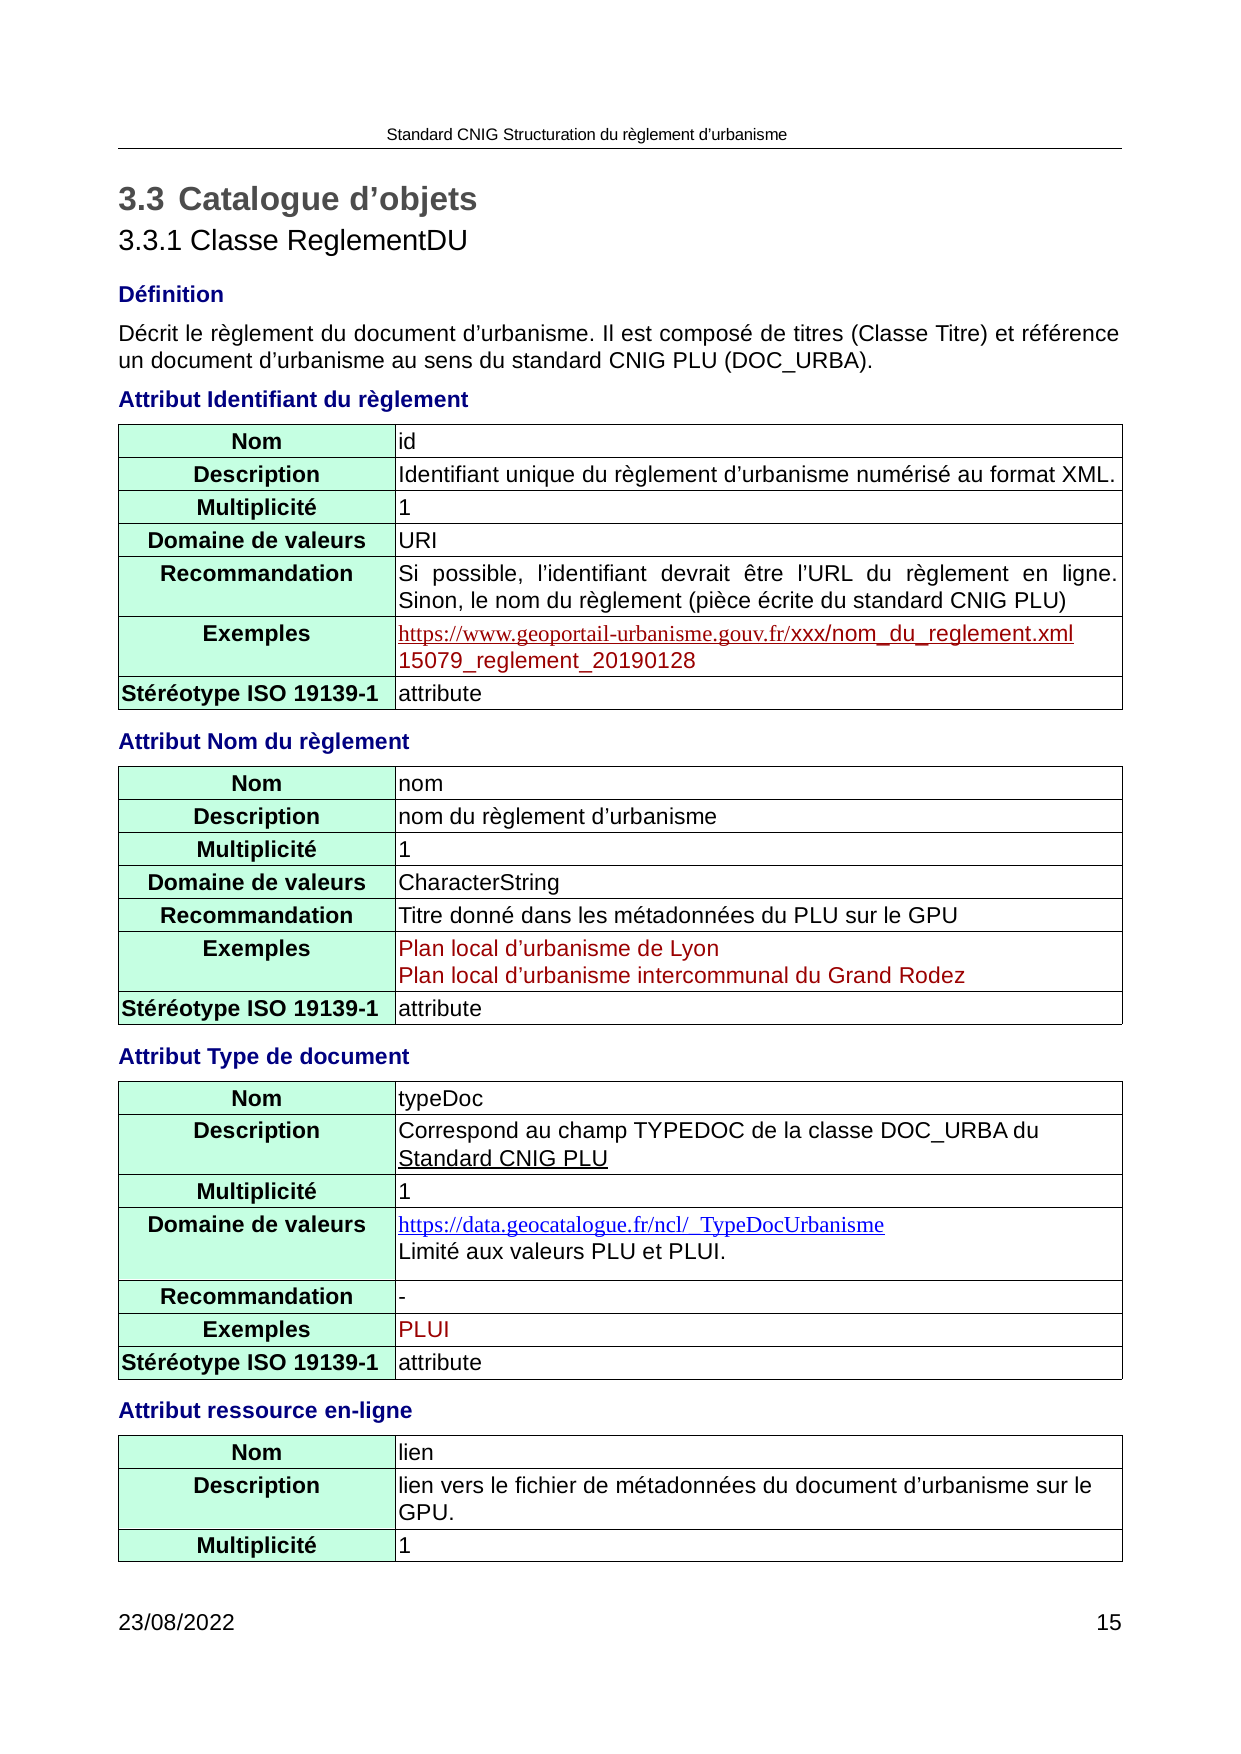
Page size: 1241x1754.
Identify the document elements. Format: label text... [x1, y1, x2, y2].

table_cell Correspond au champ TYPEDOC de la classe DOC_URBA du Standard CNIG PLU [396, 1115, 1122, 1174]
table_cell Description [119, 800, 395, 832]
subtitle Attribut Type de document [118, 1042, 1122, 1069]
table_header id [396, 425, 1122, 457]
table_cell Domaine de valeurs [119, 866, 395, 898]
table_cell Exemples [119, 617, 395, 676]
table_header typeDoc [396, 1082, 1122, 1114]
table_header nom [396, 767, 1122, 799]
text Décrit le règlement du document d’urbanisme. Il est composé de titres (Classe Titre) et référence un document d’urbanisme au sens du standard CNIG PLU (DOC_URBA). [118, 319, 1122, 373]
table_cell Stéréotype ISO 19139-1 [119, 677, 395, 709]
table_header Nom [119, 767, 395, 799]
subtitle 3.3.1 Classe ReglementDU [118, 223, 1122, 257]
table_cell Description [119, 458, 395, 490]
subtitle Catalogue d’objets [118, 178, 1122, 217]
table_cell 1 [396, 1175, 1122, 1207]
table_cell Domaine de valeurs [119, 1208, 395, 1279]
table_cell Identifiant unique du règlement d’urbanisme numérisé au format XML. [396, 458, 1122, 490]
table_cell 1 [396, 833, 1122, 865]
table_cell Stéréotype ISO 19139-1 [119, 1347, 395, 1379]
table_cell Exemples [119, 1314, 395, 1346]
table_header Nom [119, 1436, 395, 1468]
table_cell Multiplicité [119, 833, 395, 865]
table_header Nom [119, 1082, 395, 1114]
table_cell URI [396, 524, 1122, 556]
subtitle Définition [118, 280, 1122, 307]
table_cell CharacterString [396, 866, 1122, 898]
table_cell Recommandation [119, 1281, 395, 1313]
subtitle Attribut Nom du règlement [118, 727, 1122, 754]
table_cell PLUI [396, 1314, 1122, 1346]
table_cell Domaine de valeurs [119, 524, 395, 556]
table_cell Multiplicité [119, 1175, 395, 1207]
table_header Nom [119, 425, 395, 457]
table_cell Exemples [119, 932, 395, 991]
table_cell 1 [396, 491, 1122, 523]
table_cell attribute [396, 677, 1122, 709]
table_cell attribute [396, 992, 1122, 1024]
table_cell Stéréotype ISO 19139-1 [119, 992, 395, 1024]
table_cell Recommandation [119, 557, 395, 616]
table_cell - [396, 1281, 1122, 1313]
table_cell Recommandation [119, 899, 395, 931]
table_cell Description [119, 1469, 395, 1528]
table_cell Description [119, 1115, 395, 1174]
subtitle Attribut ressource en-ligne [118, 1396, 1122, 1423]
table_cell Multiplicité [119, 491, 395, 523]
table_cell attribute [396, 1347, 1122, 1379]
table_cell nom du règlement d’urbanisme [396, 800, 1122, 832]
table_cell Si possible, l’identifiant devrait être l’URL du règlement en ligne. Sinon, le nom du règlement (pièce écrite du standard CNIG PLU) [396, 557, 1122, 616]
table_cell lien vers le fichier de métadonnées du document d’urbanisme sur le GPU. [396, 1469, 1122, 1528]
table_cell https://data.geocatalogue.fr/ncl/_TypeDocUrbanisme Limité aux valeurs PLU et PLUI. [396, 1208, 1122, 1279]
table_cell Titre donné dans les métadonnées du PLU sur le GPU [396, 899, 1122, 931]
table_cell Plan local d’urbanisme de Lyon Plan local d’urbanisme intercommunal du Grand Rodez [396, 932, 1122, 991]
table_cell 1 [396, 1530, 1122, 1561]
table_header lien [396, 1436, 1122, 1468]
subtitle Attribut Identifiant du règlement [118, 385, 1122, 412]
table_cell Multiplicité [119, 1530, 395, 1561]
table_cell https://www.geoportail-urbanisme.gouv.fr/xxx/nom_du_reglement.xml 15079_reglement_20190128 [396, 617, 1122, 676]
